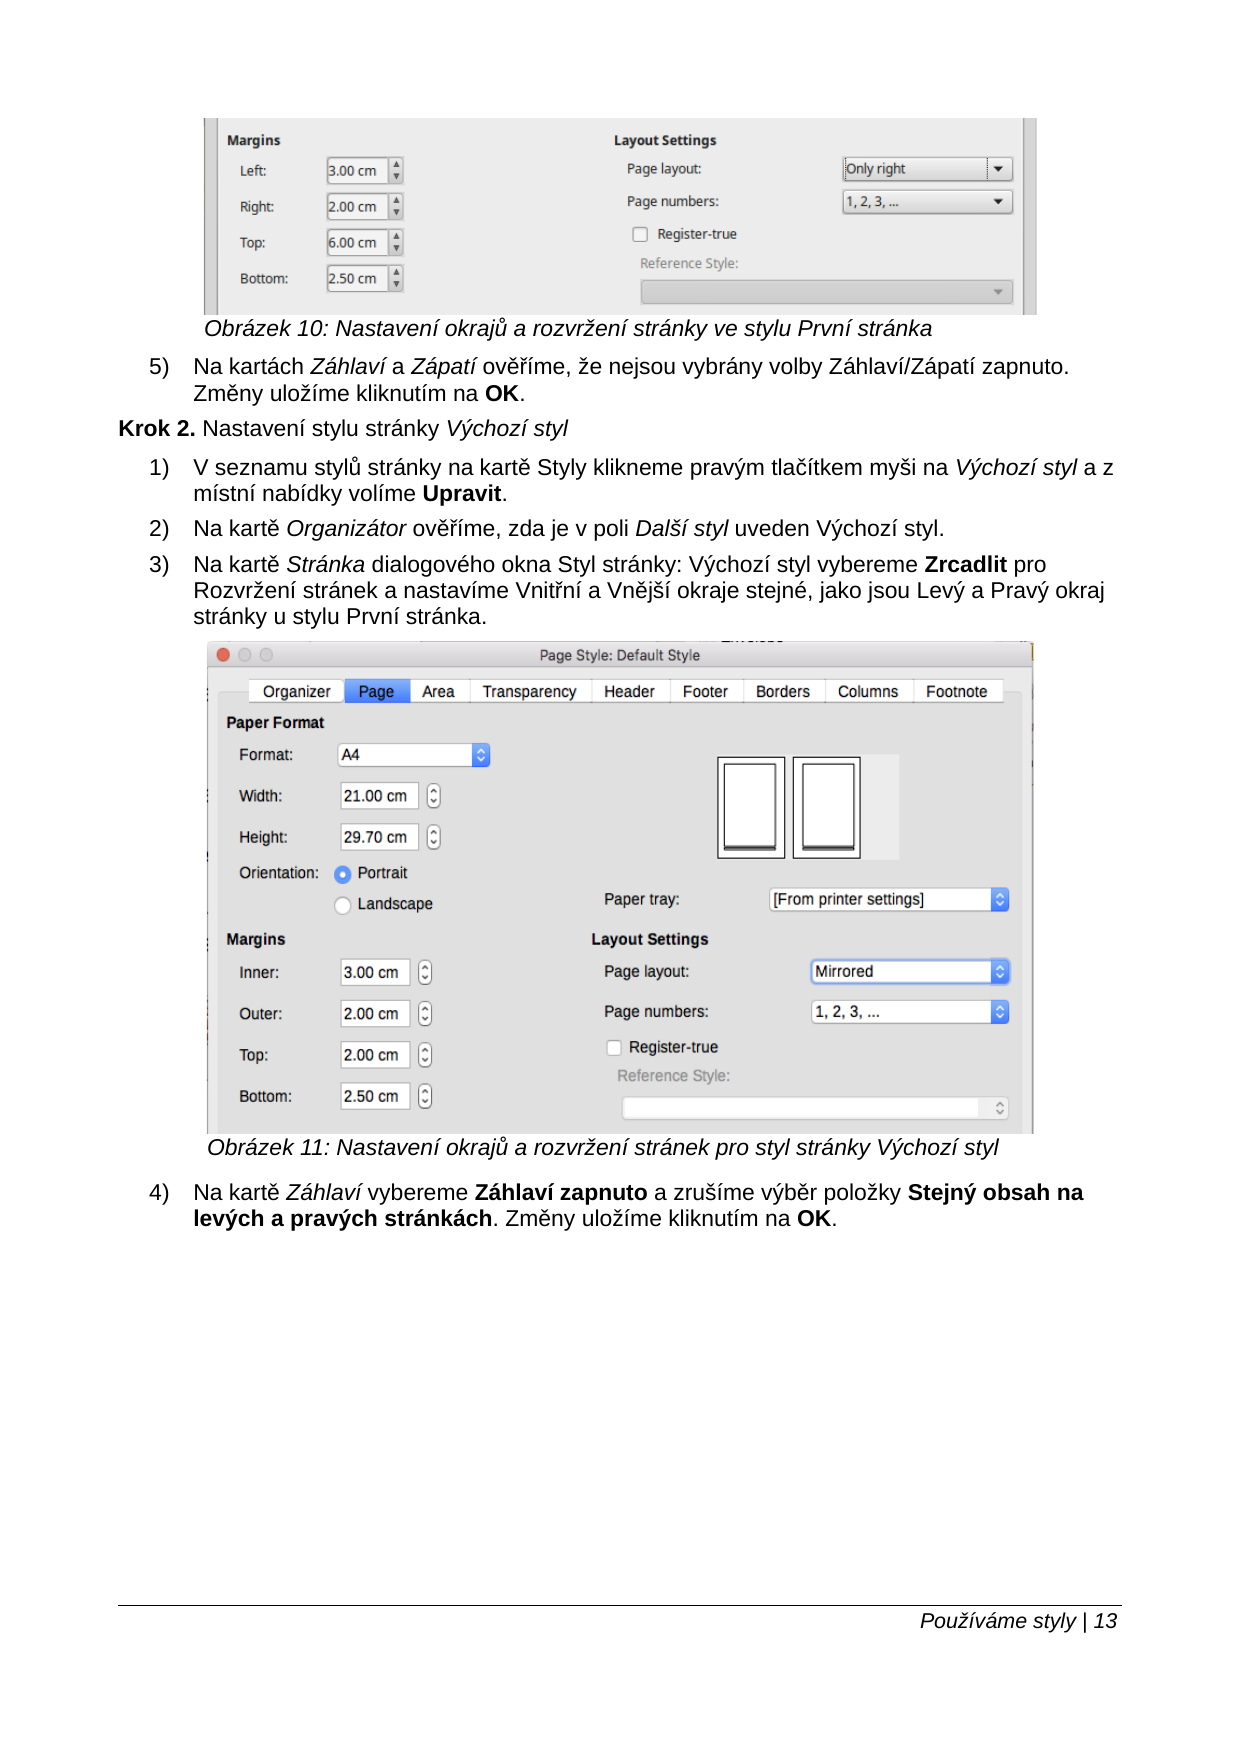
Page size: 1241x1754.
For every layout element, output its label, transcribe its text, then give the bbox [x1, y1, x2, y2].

list Na kartě Organizátor ověříme, zda je v poli Další styl uveden Výchozí styl. [169, 515, 1122, 542]
text Krok 2. Nastavení stylu stránky Výchozí styl [118, 415, 1122, 441]
text Obrázek 11: Nastavení okrajů a rozvržení stránek pro styl stránky Výchozí styl [207, 1134, 1033, 1160]
list V seznamu stylů stránky na kartě Styly klikneme pravým tlačítkem myši na Výchozí styl a z místní nabídky volíme Upravit. [169, 454, 1122, 506]
text Obrázek 10: Nastavení okrajů a rozvržení stránky ve stylu První stránka [204, 315, 1036, 341]
list Na kartě Záhlaví vybereme Záhlaví zapnuto a zrušíme výběr položky Stejný obsah na levých a pravých stránkách. Změny uložíme kliknutím na OK. [169, 1179, 1122, 1231]
list Na kartě Stránka dialogového okna Styl stránky: Výchozí styl vybereme Zrcadlit pro Rozvržení stránek a nastavíme Vnitřní a Vnější okraje stejné, jako jsou Levý a Pravý okraj stránky u stylu První stránka. [169, 551, 1122, 629]
picture [203, 118, 1037, 315]
picture [206, 641, 1034, 1134]
list Na kartách Záhlaví a Zápatí ověříme, že nejsou vybrány volby Záhlaví/Zápatí zapnuto. Změny uložíme kliknutím na OK. [169, 353, 1122, 406]
